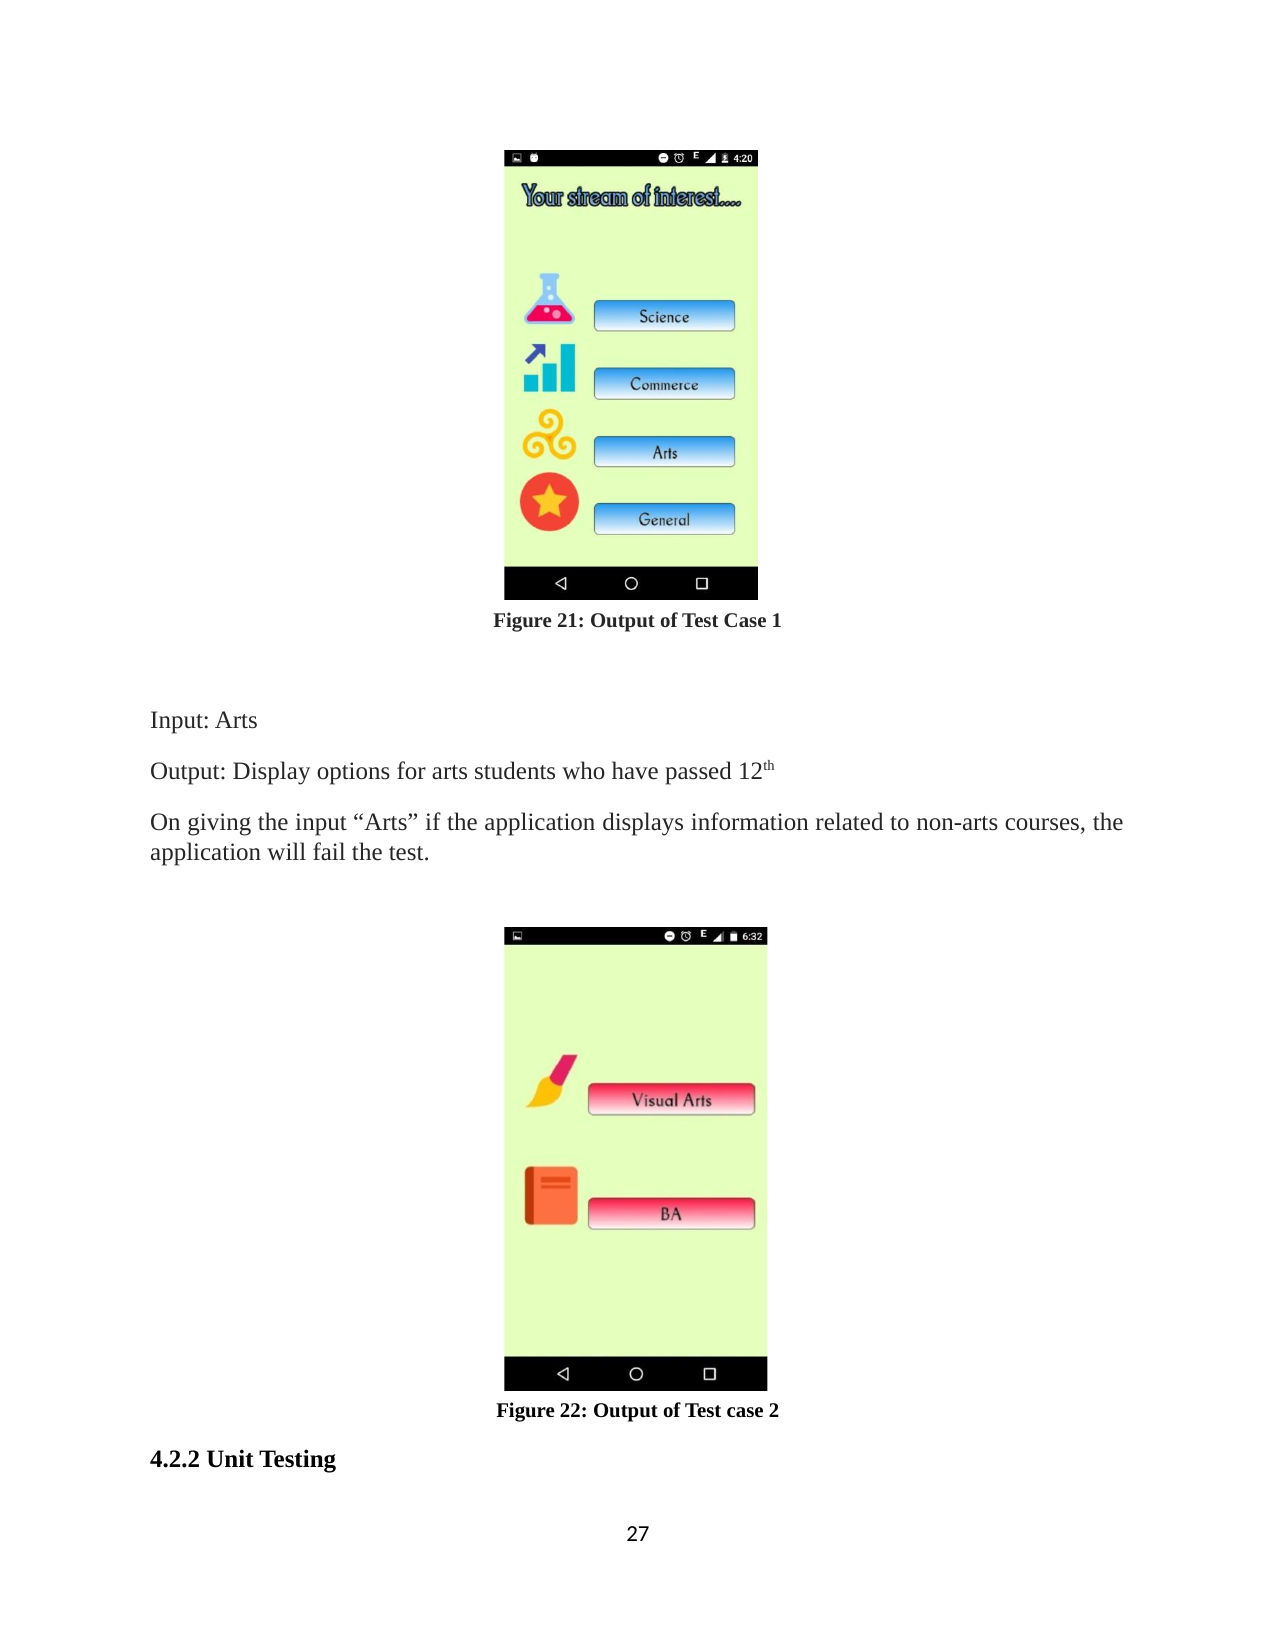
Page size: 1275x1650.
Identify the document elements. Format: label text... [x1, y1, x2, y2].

picture [504, 927, 768, 1391]
picture [504, 150, 758, 600]
text Figure 22: Output of Test case 2 [150, 1398, 1125, 1422]
text 4.2.2 Unit Testing [150, 1444, 1125, 1472]
text On giving the input “Arts” if the application displays information related to non-arts courses, the application will fail the test. [150, 807, 1125, 866]
text Output: Display options for arts students who have passed 12th [150, 756, 1125, 785]
text Input: Arts [150, 705, 1125, 734]
text Figure 21: Output of Test Case 1 [150, 608, 1125, 632]
